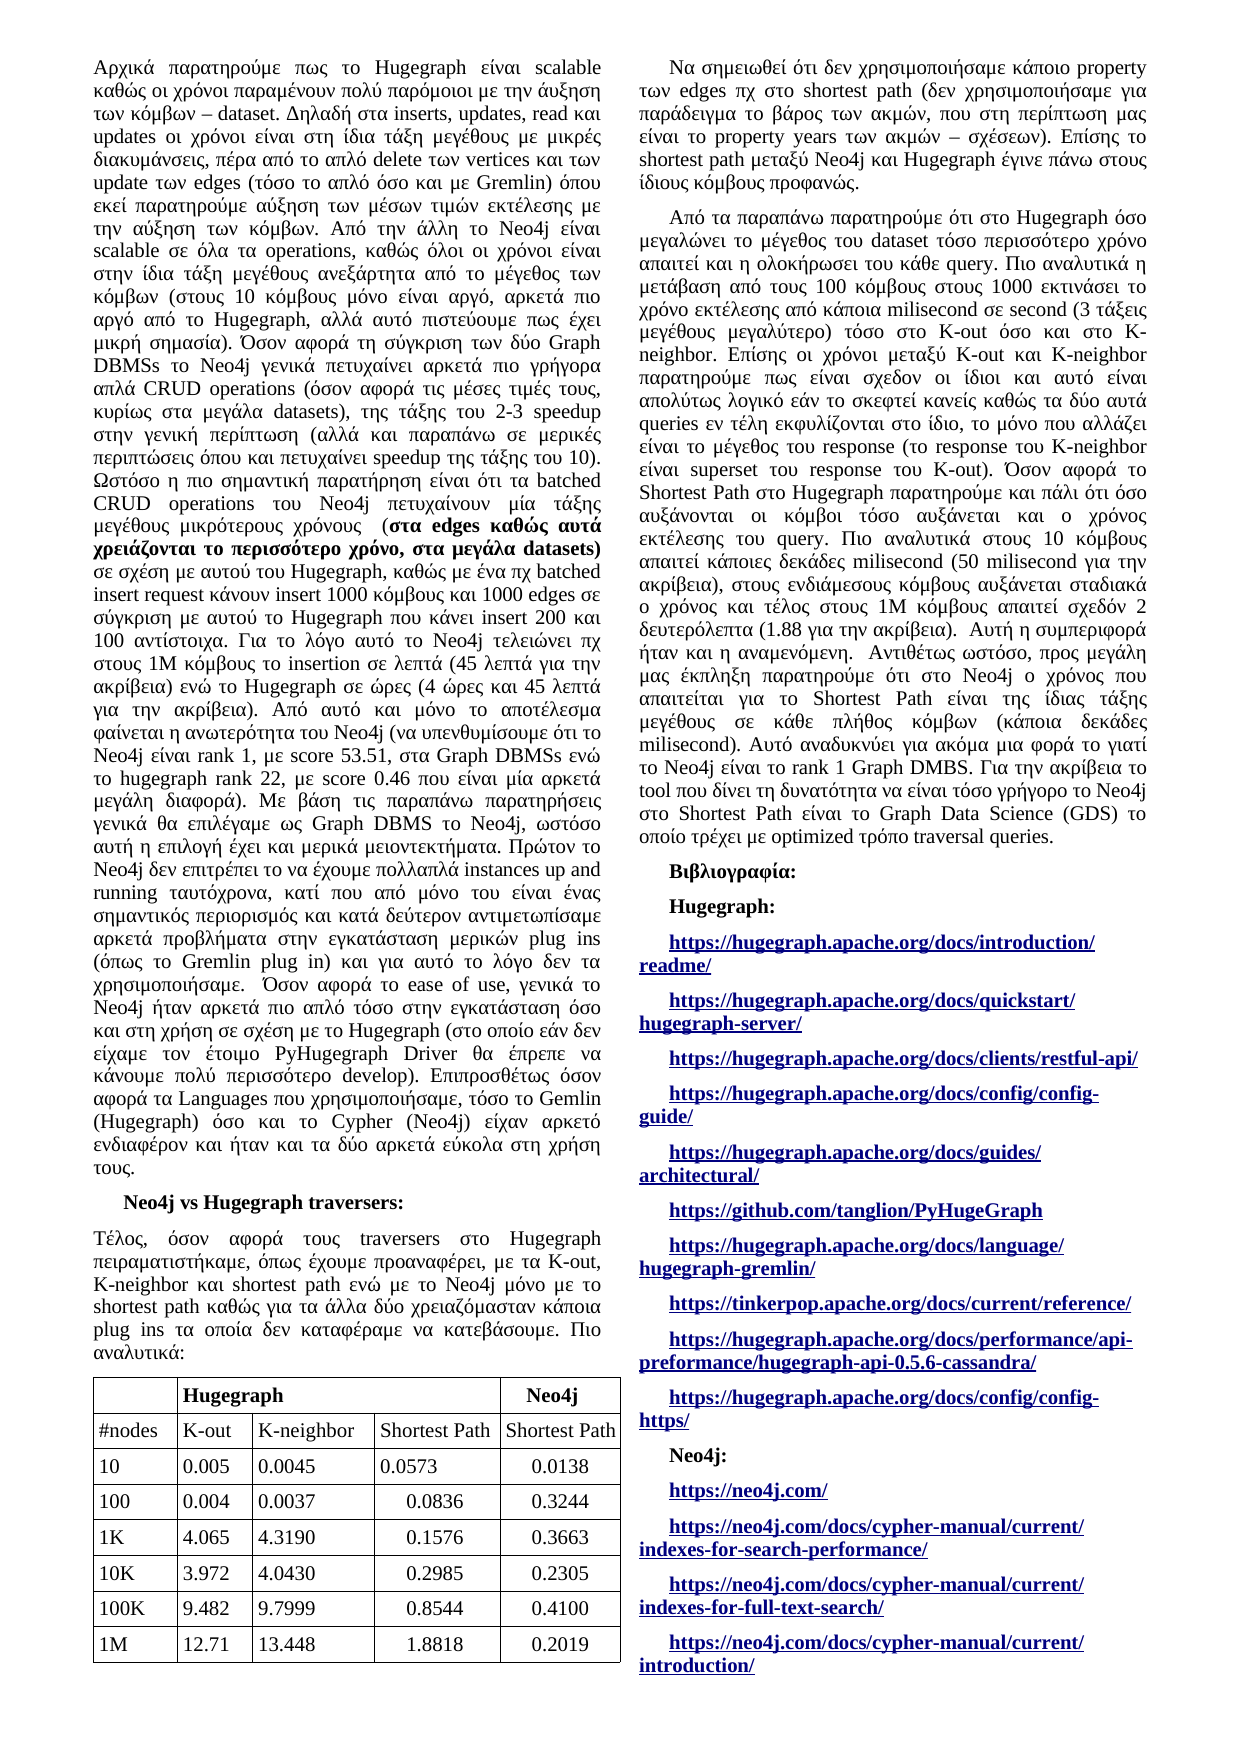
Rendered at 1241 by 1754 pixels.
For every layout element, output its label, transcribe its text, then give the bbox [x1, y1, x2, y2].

text https://hugegraph.apache.org/docs/config/config-https/ [639, 1386, 1147, 1432]
table_cell 0.0037 [253, 1485, 374, 1519]
text Neo4j vs Hugegraph traversers: [93, 1192, 601, 1214]
text Neo4j: [639, 1444, 1147, 1467]
text https://hugegraph.apache.org/docs/config/config-guide/ [639, 1083, 1147, 1128]
table_cell K-out [178, 1414, 252, 1448]
table_cell 9.7999 [253, 1592, 374, 1626]
table_cell 4.065 [178, 1520, 252, 1555]
table_cell 0.2305 [501, 1556, 620, 1591]
table_cell #nodes [94, 1414, 177, 1448]
text Να σημειωθεί ότι δεν χρησιμοποιήσαμε κάποιο property των edges πχ στο shortest path (δεν χρησιμοποιήσαμε για παράδειγμα το βάρος των ακμών, που στη περίπτωση μας είναι το property years των ακμών – σχέσεων). Επίσης το shortest path μεταξύ Neo4j και Hugegraph έγινε πάνω στους ίδιους κόμβους προφανώς. [639, 56, 1147, 194]
text Αρχικά παρατηρούμε πως το Hugegraph είναι scalable καθώς οι χρόνοι παραμένουν πολύ παρόμοιοι με την άυξηση των κόμβων – dataset. Δηλαδή στα inserts, updates, read και updates οι χρόνοι είναι στη ίδια τάξη μεγέθους με μικρές διακυμάνσεις, πέρα από το απλό delete των vertices και των update των edges (τόσο το απλό όσο και με Gremlin) όπου εκεί παρατηρούμε αύξηση των μέσων τιμών εκτέλεσης με την αύξηση των κόμβων. Από την άλλη το Neo4j είναι scalable σε όλα τα operations, καθώς όλοι οι χρόνοι είναι στην ίδια τάξη μεγέθους ανεξάρτητα από το μέγεθος των κόμβων (στους 10 κόμβους μόνο είναι αργό, αρκετά πιο αργό από το Hugegraph, αλλά αυτό πιστεύουμε πως έχει μικρή σημασία). Όσον αφορά τη σύγκριση των δύο Graph DBMSs το Neo4j γενικά πετυχαίνει αρκετά πιο γρήγορα απλά CRUD operations (όσον αφορά τις μέσες τιμές τους, κυρίως στα μεγάλα datasets), της τάξης του 2-3 speedup στην γενική περίπτωση (αλλά και παραπάνω σε μερικές περιπτώσεις όπου και πετυχαίνει speedup της τάξης του 10). Ωστόσο η πιο σημαντική παρατήρηση είναι ότι τα batched CRUD operations του Neo4j πετυχαίνουν μία τάξης μεγέθους μικρότερους χρόνους (στα edges καθώς αυτά χρειάζονται το περισσότερο χρόνο, στα μεγάλα datasets) σε σχέση με αυτού του Hugegraph, καθώς με ένα πχ batched insert request κάνουν insert 1000 κόμβους και 1000 edges σε σύγκριση με αυτού το Hugegraph που κάνει insert 200 και 100 αντίστοιχα. Για το λόγο αυτό το Neo4j τελειώνει πχ στους 1Μ κόμβους το insertion σε λεπτά (45 λεπτά για την ακρίβεια) ενώ το Hugegraph σε ώρες (4 ώρες και 45 λεπτά για την ακρίβεια). Από αυτό και μόνο το αποτέλεσμα φαίνεται η ανωτερότητα του Neo4j (να υπενθυμίσουμε ότι το Neo4j είναι rank 1, με score 53.51, στα Graph DBMSs ενώ το hugegraph rank 22, με score 0.46 που είναι μία αρκετά μεγάλη διαφορά). Με βάση τις παραπάνω παρατηρήσεις γενικά θα επιλέγαμε ως Graph DBMS το Neo4j, ωστόσο αυτή η επιλογή έχει και μερικά μειοντεκτήματα. Πρώτον το Neo4j δεν επιτρέπει το να έχουμε πολλαπλά instances up and running ταυτόχρονα, κατί που από μόνο του είναι ένας σημαντικός περιορισμός και κατά δεύτερον αντιμετωπίσαμε αρκετά προβλήματα στην εγκατάσταση μερικών plug ins (όπως το Gremlin plug in) και για αυτό το λόγο δεν τα χρησιμοποιήσαμε. Όσον αφορά το ease of use, γενικά το Neo4j ήταν αρκετά πιο απλό τόσο στην εγκατάσταση όσο και στη χρήση σε σχέση με το Hugegraph (στο οποίο εάν δεν είχαμε τον έτοιμο PyHugegraph Driver θα έπρεπε να κάνουμε πολύ περισσότερο develop). Επιπροσθέτως όσον αφορά τα Languages που χρησιμοποιήσαμε, τόσο το Gemlin (Hugegraph) όσο και το Cypher (Neo4j) είχαν αρκετό ενδιαφέρον και ήταν και τα δύο αρκετά εύκολα στη χρήση τους. [93, 56, 601, 1179]
table_cell 0.4100 [501, 1592, 620, 1626]
table_cell 100 [94, 1485, 177, 1519]
table_cell 0.005 [178, 1449, 252, 1484]
table_cell 0.1576 [375, 1520, 500, 1555]
table_cell 0.2019 [501, 1627, 620, 1662]
text https://github.com/tanglion/PyHugeGraph [639, 1199, 1147, 1222]
table_cell 4.3190 [253, 1520, 374, 1555]
table_cell 0.2985 [375, 1556, 500, 1591]
text Τέλος, όσον αφορά τους traversers στο Hugegraph πειραματιστήκαμε, όπως έχουμε προαναφέρει, με τα K-out, K-neighbor και shortest path ενώ με το Neo4j μόνο με το shortest path καθώς για τα άλλα δύο χρειαζόμασταν κάποια plug ins τα οποία δεν καταφέραμε να κατεβάσουμε. Πιο αναλυτικά: [93, 1227, 601, 1364]
table_cell 1K [94, 1520, 177, 1555]
text https://neo4j.com/ [639, 1480, 1147, 1502]
text https://hugegraph.apache.org/docs/introduction/readme/ [639, 931, 1147, 977]
table_cell Shortest Path [375, 1414, 500, 1448]
table_header Hugegraph [178, 1378, 500, 1412]
table_cell 0.0836 [375, 1485, 500, 1519]
table_header Neo4j [501, 1378, 620, 1412]
table_cell 0.3244 [501, 1485, 620, 1519]
text Βιβλιογραφία: [639, 860, 1147, 883]
text https://neo4j.com/docs/cypher-manual/current/indexes-for-search-performance/ [639, 1515, 1147, 1561]
text https://hugegraph.apache.org/docs/clients/restful-api/ [639, 1047, 1147, 1070]
table_cell 0.0573 [375, 1449, 500, 1484]
table_cell 4.0430 [253, 1556, 374, 1591]
table_cell 12.71 [178, 1627, 252, 1662]
table_cell 1.8818 [375, 1627, 500, 1662]
table_cell 3.972 [178, 1556, 252, 1591]
table_cell 13.448 [253, 1627, 374, 1662]
table_cell 10K [94, 1556, 177, 1591]
table_cell 9.482 [178, 1592, 252, 1626]
text https://hugegraph.apache.org/docs/language/hugegraph-gremlin/ [639, 1234, 1147, 1280]
table_cell 0.0138 [501, 1449, 620, 1484]
table_cell 0.3663 [501, 1520, 620, 1555]
text https://tinkerpop.apache.org/docs/current/reference/ [639, 1293, 1147, 1315]
table_cell 0.8544 [375, 1592, 500, 1626]
table_cell 0.0045 [253, 1449, 374, 1484]
text Από τα παραπάνω παρατηρούμε ότι στο Hugegraph όσο μεγαλώνει το μέγεθος του dataset τόσο περισσότερο χρόνο απαιτεί και η ολοκήρωσει του κάθε query. Πιο αναλυτικά η μετάβαση από τους 100 κόμβους στους 1000 εκτινάσει το χρόνο εκτέλεσης από κάποια milisecond σε second (3 τάξεις μεγέθους μεγαλύτερο) τόσο στο K-out όσο και στο K-neighbor. Επίσης οι χρόνοι μεταξύ K-out και K-neighbor παρατηρούμε πως είναι σχεδον οι ίδιοι και αυτό είναι απολύτως λογικό εάν το σκεφτεί κανείς καθώς τα δύο αυτά queries εν τέλη εκφυλίζονται στο ίδιο, το μόνο που αλλάζει είναι το μέγεθος του response (το response του K-neighbor είναι superset του response του K-out). Όσον αφορά το Shortest Path στο Hugegraph παρατηρούμε και πάλι ότι όσο αυξάνονται οι κόμβοι τόσο αυξάνεται και ο χρόνος εκτέλεσης του query. Πιο αναλυτικά στους 10 κόμβους απαιτεί κάποιες δεκάδες milisecond (50 milisecond για την ακρίβεια), στους ενδιάμεσους κόμβους αυξάνεται σταδιακά ο χρόνος και τέλος στους 1Μ κόμβους απαιτεί σχεδόν 2 δευτερόλεπτα (1.88 για την ακρίβεια). Αυτή η συμπεριφορά ήταν και η αναμενόμενη. Αντιθέτως ωστόσο, προς μεγάλη μας έκπληξη παρατηρούμε ότι στο Neo4j ο χρόνος που απαιτείται για το Shortest Path είναι της ίδιας τάξης μεγέθους σε κάθε πλήθος κόμβων (κάποια δεκάδες milisecond). Αυτό αναδυκνύει για ακόμα μια φορά το γιατί το Neo4j είναι το rank 1 Graph DMBS. Για την ακρίβεια το tool που δίνει τη δυνατότητα να είναι τόσο γρήγορο το Neo4j στο Shortest Path είναι το Graph Data Science (GDS) το οποίο τρέχει με optimized τρόπο traversal queries. [639, 206, 1147, 848]
table_cell 10 [94, 1449, 177, 1484]
table_cell K-neighbor [253, 1414, 374, 1448]
table_cell 1M [94, 1627, 177, 1662]
text https://neo4j.com/docs/cypher-manual/current/indexes-for-full-text-search/ [639, 1573, 1147, 1619]
table_cell 100K [94, 1592, 177, 1626]
table_cell 0.004 [178, 1485, 252, 1519]
table_header [94, 1378, 177, 1412]
text https://neo4j.com/docs/cypher-manual/current/introduction/ [639, 1631, 1147, 1677]
text https://hugegraph.apache.org/docs/guides/architectural/ [639, 1141, 1147, 1187]
table_cell Shortest Path [501, 1414, 620, 1448]
text https://hugegraph.apache.org/docs/performance/api-preformance/hugegraph-api-0.5.6-cassandra/ [639, 1328, 1147, 1374]
text https://hugegraph.apache.org/docs/quickstart/hugegraph-server/ [639, 989, 1147, 1035]
text Hugegraph: [639, 896, 1147, 918]
